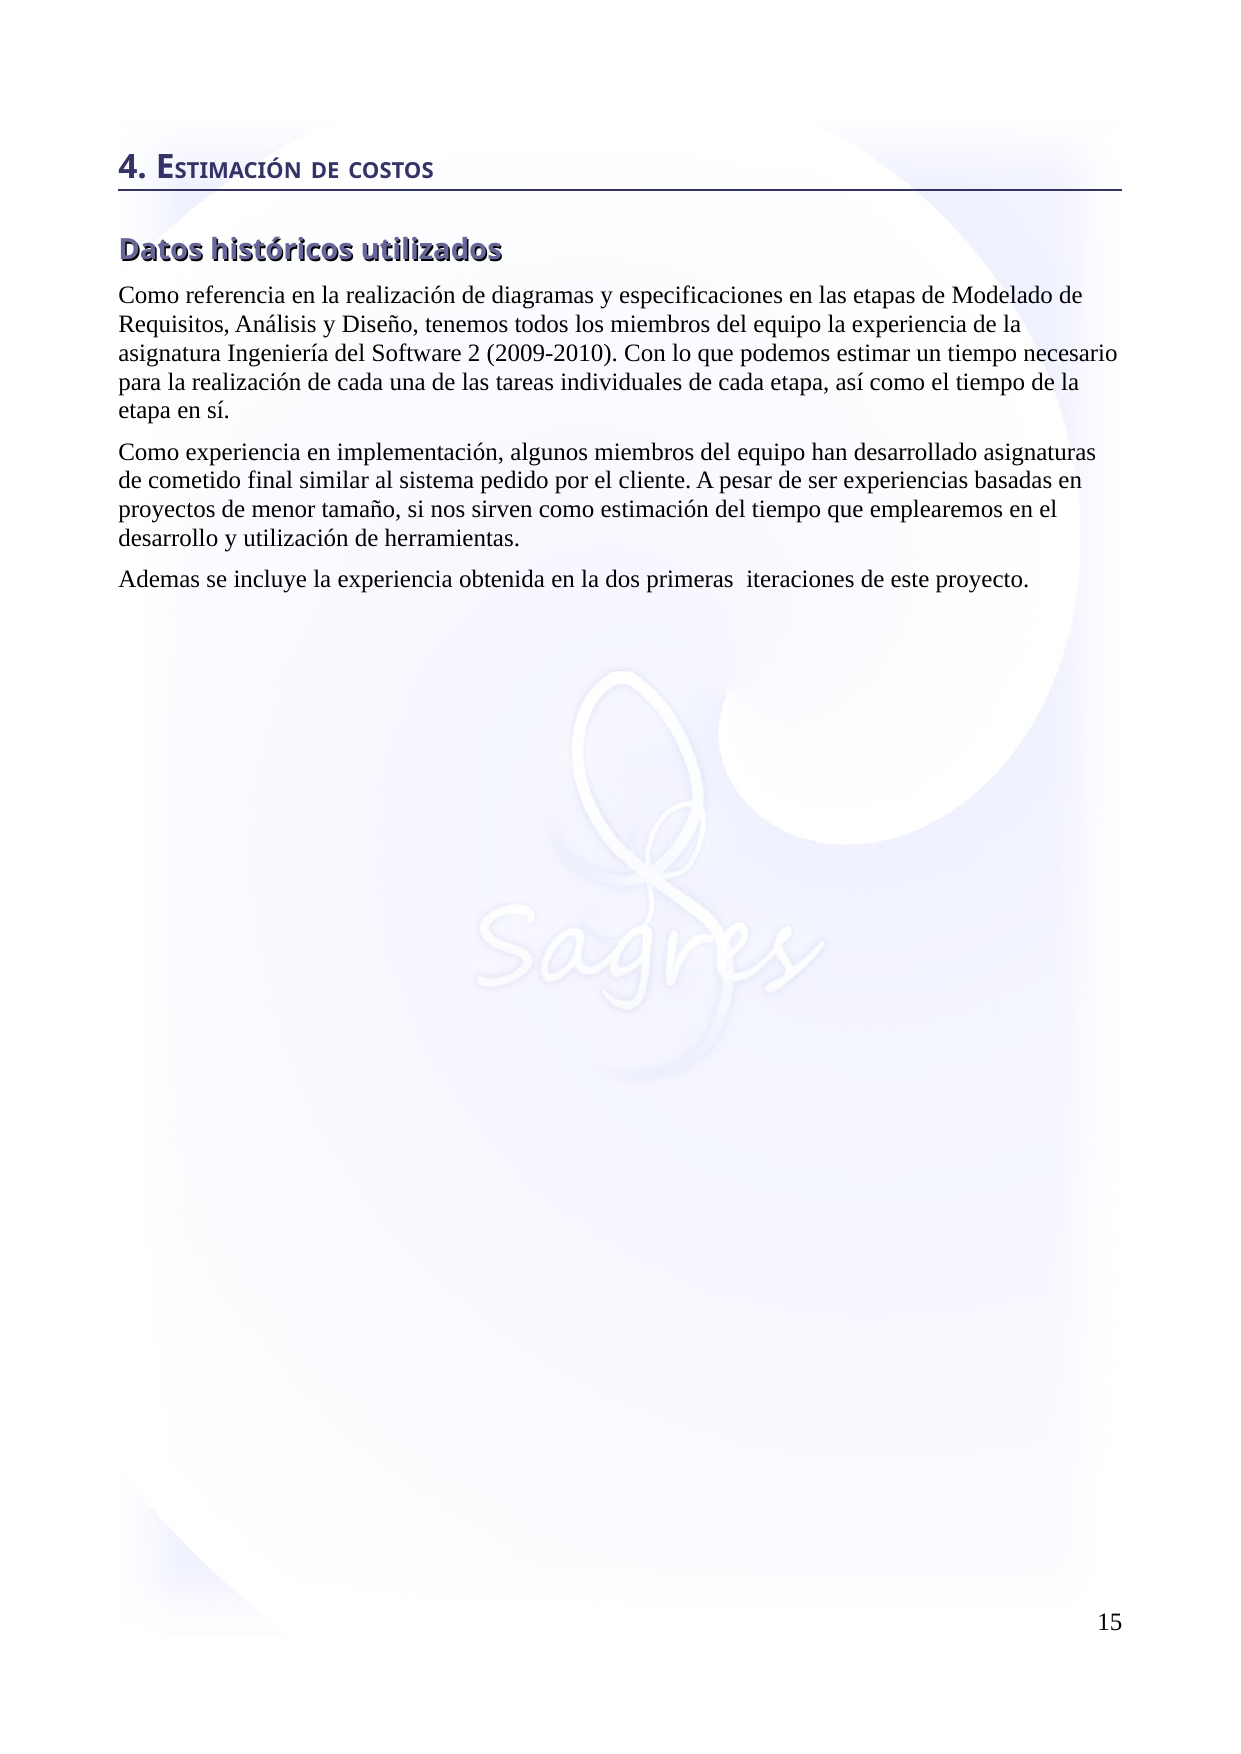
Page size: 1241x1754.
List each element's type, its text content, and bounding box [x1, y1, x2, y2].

picture [118, 552, 1122, 564]
subtitle Datos históricos utilizados [118, 228, 1122, 268]
picture [118, 268, 1122, 281]
text Como experiencia en implementación, algunos miembros del equipo han desarrollado asignaturas de cometido final similar al sistema pedido por el cliente. A pesar de ser experiencias basadas en proyectos de menor tamaño, si nos sirven como estimación del tiempo que emplearemos en el desarrollo y utilización de herramientas. [118, 437, 1122, 552]
text Como referencia en la realización de diagramas y especificaciones en las etapas de Modelado de Requisitos, Análisis y Diseño, tenemos todos los miembros del equipo la experiencia de la asignatura Ingeniería del Software 2 (2009-2010). Con lo que podemos estimar un tiempo necesario para la realización de cada una de las tareas individuales de cada etapa, así como el tiempo de la etapa en sí. [118, 281, 1122, 424]
subtitle 4. Estimación de costos [118, 143, 1122, 189]
picture [118, 593, 1122, 1636]
text Ademas se incluye la experiencia obtenida en la dos primeras iteraciones de este proyecto. [118, 564, 1122, 593]
picture [118, 118, 1122, 143]
picture [118, 191, 1122, 228]
picture [118, 424, 1122, 437]
